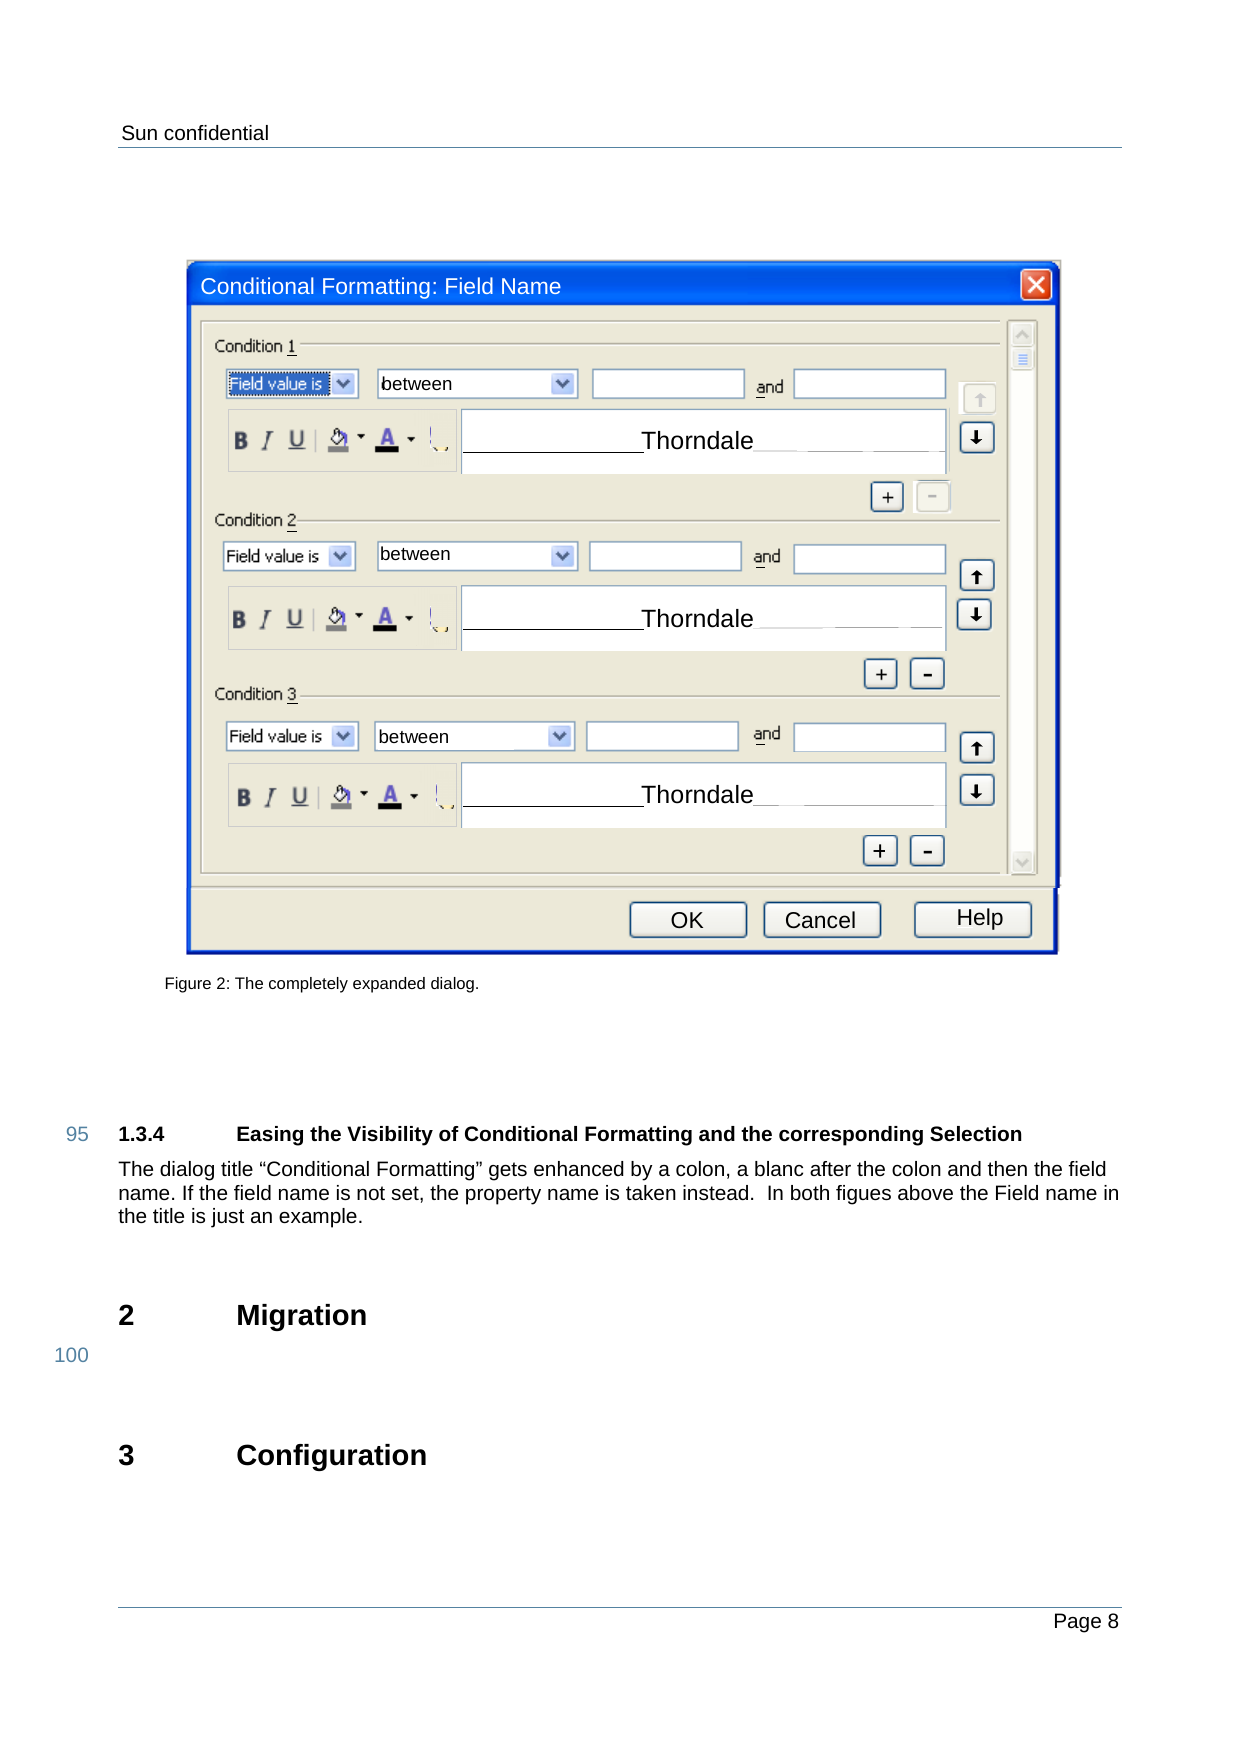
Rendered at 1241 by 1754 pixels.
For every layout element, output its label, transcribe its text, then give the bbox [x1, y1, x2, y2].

text The dialog title “Conditional Formatting” gets enhanced by a colon, a blanc after the colon and then the field name. If the field name is not set, the property name is taken instead. In both figues above the Field name in the title is just an example. [118, 1158, 1122, 1228]
subtitle Easing the Visibility of Conditional Formatting and the corresponding Selection [118, 1123, 1122, 1146]
text <Start typing here ----- If this part is irrelevant state a reason for its absence!> [118, 1344, 1122, 1367]
text Figure 2: The completely expanded dialog. [164, 225, 1066, 993]
text <Start typing here ----- If this part is irrelevant state a reason for its absence!> [118, 1483, 1122, 1506]
subtitle Configuration [118, 1438, 1122, 1471]
subtitle Migration [118, 1299, 1122, 1332]
